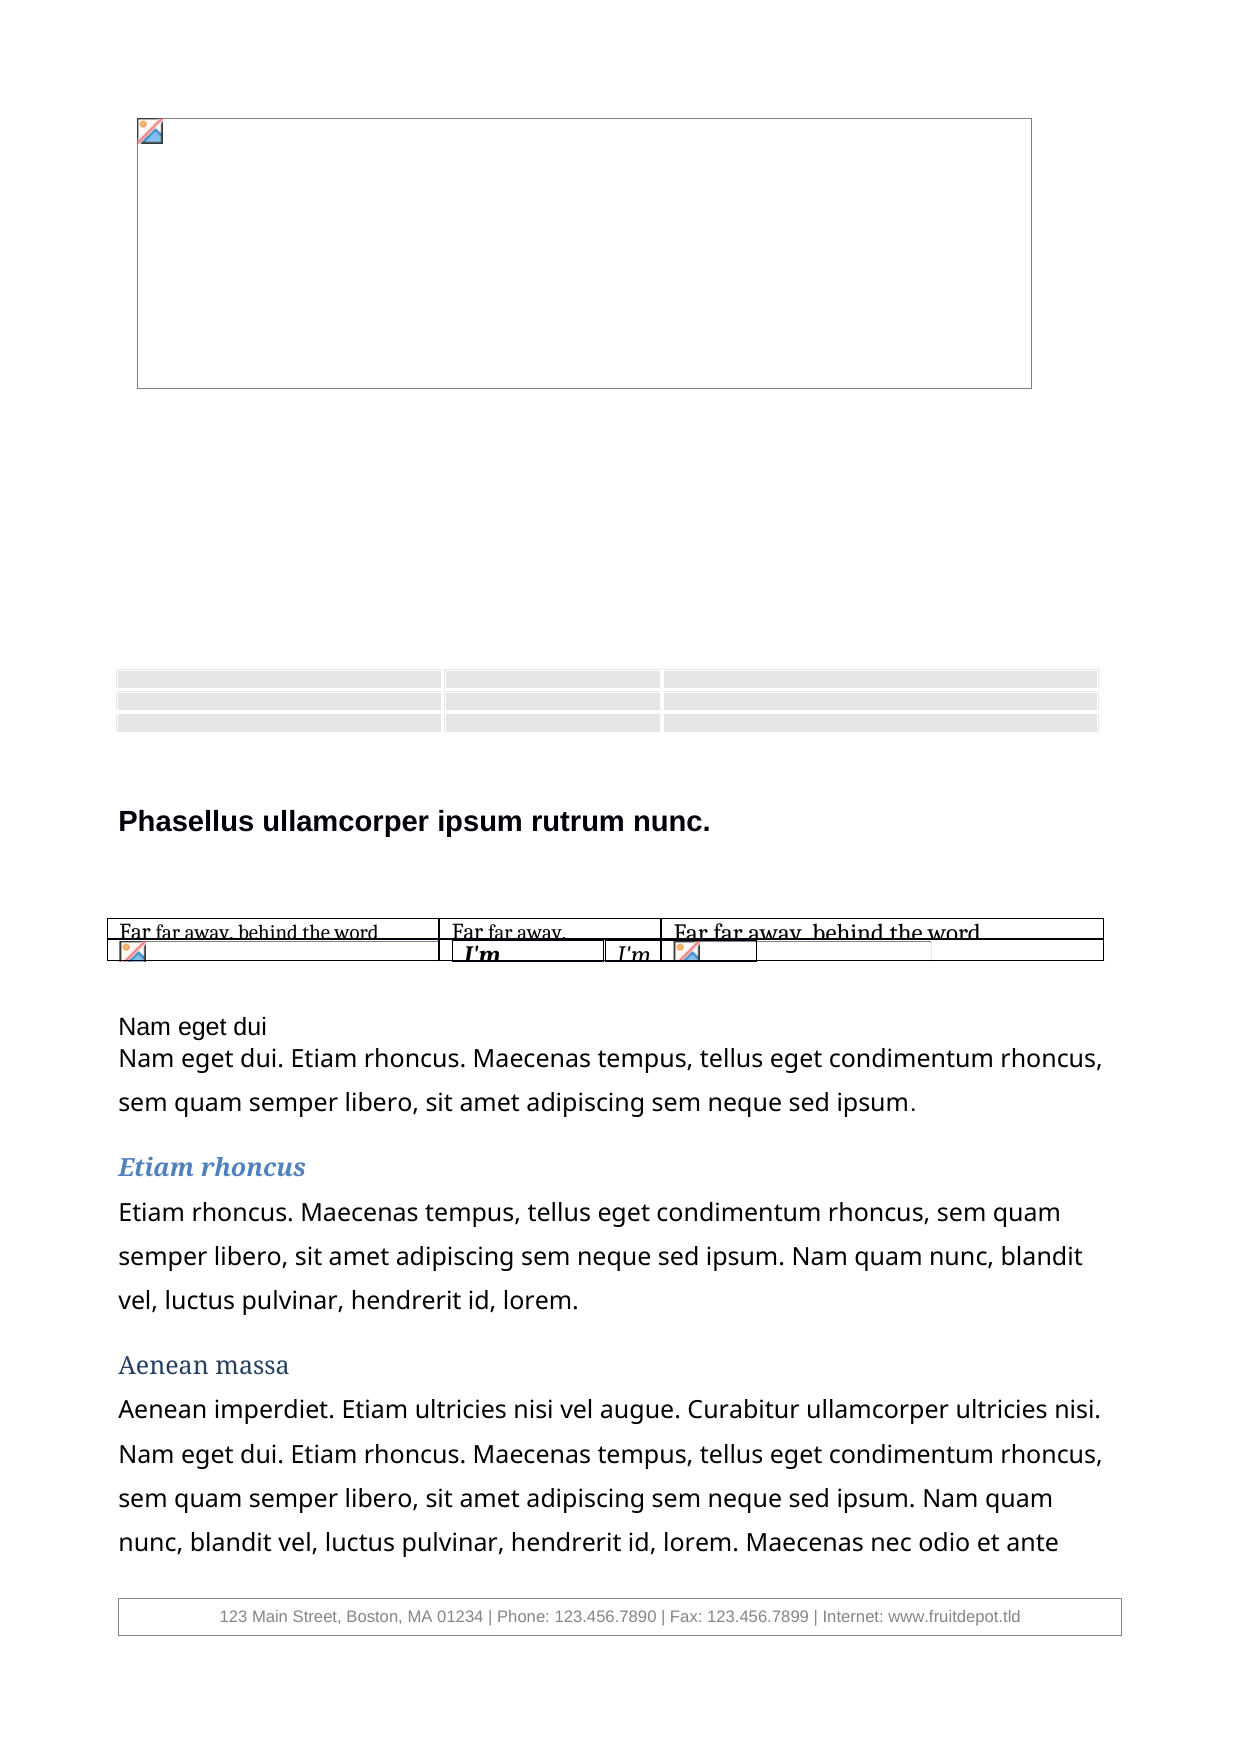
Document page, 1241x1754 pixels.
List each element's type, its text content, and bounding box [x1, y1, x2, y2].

table_header Praesent turpis. [446, 671, 660, 688]
table_cell 9,98 Euro/kg [118, 693, 441, 710]
table_cell Italien [118, 714, 441, 732]
table_cell 3,55 Euro/kg [664, 693, 1097, 710]
table_header Far far away, behind the word mountains, far from the countries Vokalia and Consonantia, there live the blind texts. [662, 919, 1103, 938]
table_header Pellentesque posuere. [118, 671, 441, 688]
table_cell [108, 940, 119, 960]
table_header Far far away, behind the word mountains, far from the countries Vokalia and Consonantia, there live the blind texts. [108, 919, 438, 938]
text Nam eget dui. Etiam rhoncus. Maecenas tempus, tellus eget condimentum rhoncus, sem quam semper libero, sit amet adipiscing sem neque sed ipsum. [118, 1041, 1122, 1119]
table_header I'm Dummy text [606, 941, 660, 960]
table_header I'm Dummy text [453, 941, 603, 960]
text Aenean imperdiet. Etiam ultricies nisi vel augue. Curabitur ullamcorper ultricies nisi. Nam eget dui. Etiam rhoncus. Maecenas tempus, tellus eget condimentum rhoncus, sem quam semper libero, sit amet adipiscing sem neque sed ipsum. Nam quam nunc, blandit vel, luctus pulvinar, hendrerit id, lorem. Maecenas nec odio et ante [118, 1392, 1122, 1559]
subtitle Aenean massa [118, 1348, 1122, 1382]
table_cell [440, 940, 452, 960]
subtitle Etiam rhoncus [118, 1150, 1122, 1184]
text Etiam rhoncus. Maecenas tempus, tellus eget condimentum rhoncus, sem quam semper libero, sit amet adipiscing sem neque sed ipsum. Nam quam nunc, blandit vel, luctus pulvinar, hendrerit id, lorem. [118, 1194, 1122, 1317]
table_cell Chile [446, 714, 660, 732]
table_cell 2,99 Euro/kg [446, 693, 660, 710]
table_header Aenean posuere. [664, 671, 1097, 688]
text Nam eget dui [118, 1012, 1122, 1041]
table_cell [931, 940, 1103, 960]
table_header Far far away, behind the word mountains, far from the countries Vokalia and Consonantia, there live the blind texts. [440, 919, 660, 938]
table_cell [662, 941, 673, 960]
subtitle Phasellus ullamcorper ipsum rutrum nunc. [118, 804, 1122, 837]
table_cell Deutschland [664, 714, 1097, 732]
